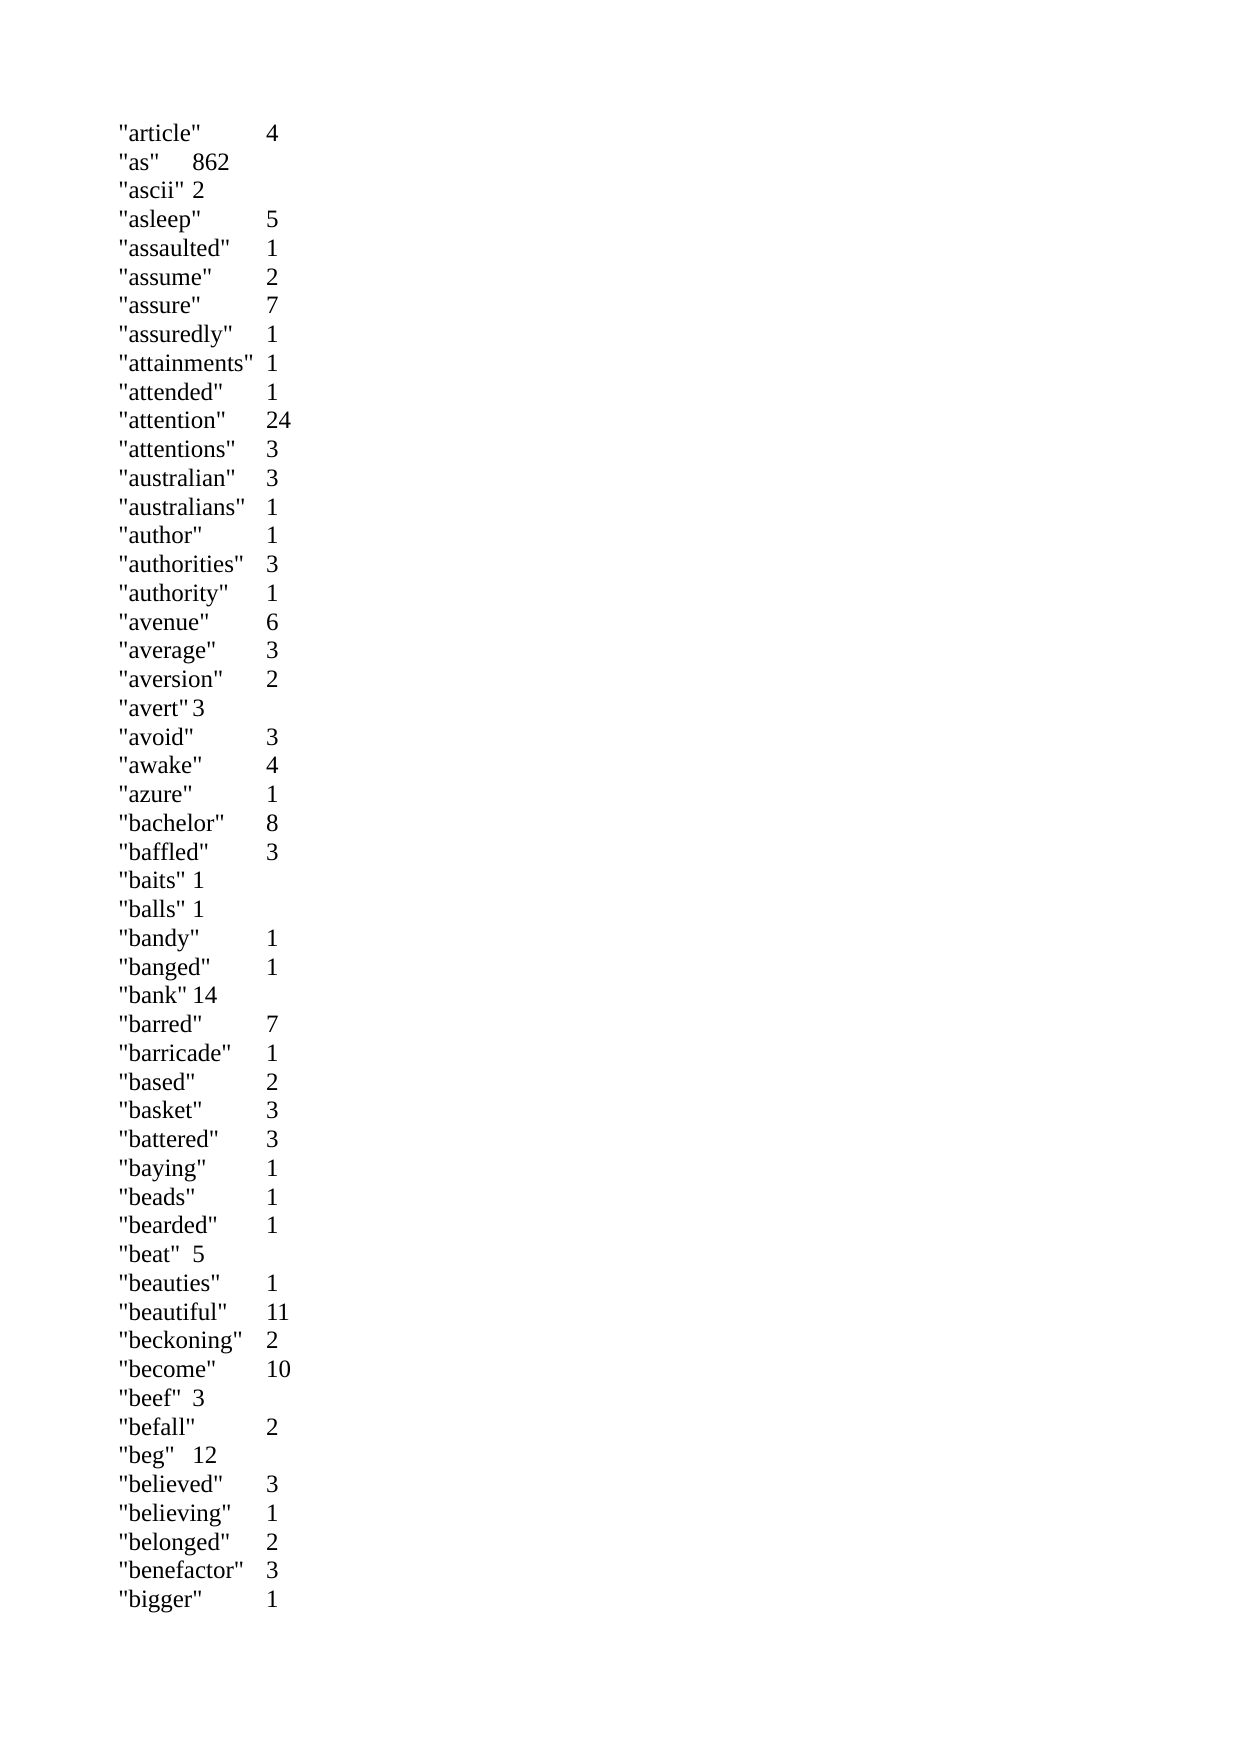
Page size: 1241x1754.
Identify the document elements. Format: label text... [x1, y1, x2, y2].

text "asleep" 5 [118, 204, 1122, 233]
text "average" 3 [118, 636, 1122, 664]
text "avert" 3 [118, 693, 1122, 722]
text "baits" 1 [118, 866, 1122, 894]
text "attentions" 3 [118, 434, 1122, 463]
text "battered" 3 [118, 1124, 1122, 1153]
text "assaulted" 1 [118, 233, 1122, 262]
text "avoid" 3 [118, 722, 1122, 751]
text "assuredly" 1 [118, 319, 1122, 348]
text "balls" 1 [118, 894, 1122, 923]
text "assume" 2 [118, 262, 1122, 291]
text "become" 10 [118, 1354, 1122, 1383]
text "assure" 7 [118, 291, 1122, 319]
text "azure" 1 [118, 779, 1122, 808]
text "beg" 12 [118, 1441, 1122, 1469]
text "beads" 1 [118, 1182, 1122, 1211]
text "author" 1 [118, 521, 1122, 549]
text "believed" 3 [118, 1469, 1122, 1498]
text "beauties" 1 [118, 1268, 1122, 1297]
text "bank" 14 [118, 981, 1122, 1009]
text "authorities" 3 [118, 549, 1122, 578]
text "banged" 1 [118, 952, 1122, 981]
text "beat" 5 [118, 1239, 1122, 1268]
text "beef" 3 [118, 1383, 1122, 1412]
text "baffled" 3 [118, 837, 1122, 866]
text "australians" 1 [118, 492, 1122, 521]
text "article" 4 [118, 118, 1122, 147]
text "awake" 4 [118, 751, 1122, 779]
text "beckoning" 2 [118, 1326, 1122, 1354]
text "australian" 3 [118, 463, 1122, 492]
text "barred" 7 [118, 1009, 1122, 1038]
text "bigger" 1 [118, 1584, 1122, 1613]
text "attention" 24 [118, 406, 1122, 434]
text "bachelor" 8 [118, 808, 1122, 837]
text "beautiful" 11 [118, 1297, 1122, 1326]
text "baying" 1 [118, 1153, 1122, 1182]
text "belonged" 2 [118, 1527, 1122, 1556]
text "avenue" 6 [118, 607, 1122, 636]
text "befall" 2 [118, 1412, 1122, 1441]
text "authority" 1 [118, 578, 1122, 607]
text "based" 2 [118, 1067, 1122, 1096]
text "attainments" 1 [118, 348, 1122, 377]
text "bandy" 1 [118, 923, 1122, 952]
text "barricade" 1 [118, 1038, 1122, 1067]
text "benefactor" 3 [118, 1556, 1122, 1584]
text "basket" 3 [118, 1096, 1122, 1124]
text "aversion" 2 [118, 664, 1122, 693]
text "ascii" 2 [118, 176, 1122, 204]
text "as" 862 [118, 147, 1122, 176]
text "bearded" 1 [118, 1211, 1122, 1239]
text "believing" 1 [118, 1498, 1122, 1527]
text "attended" 1 [118, 377, 1122, 406]
